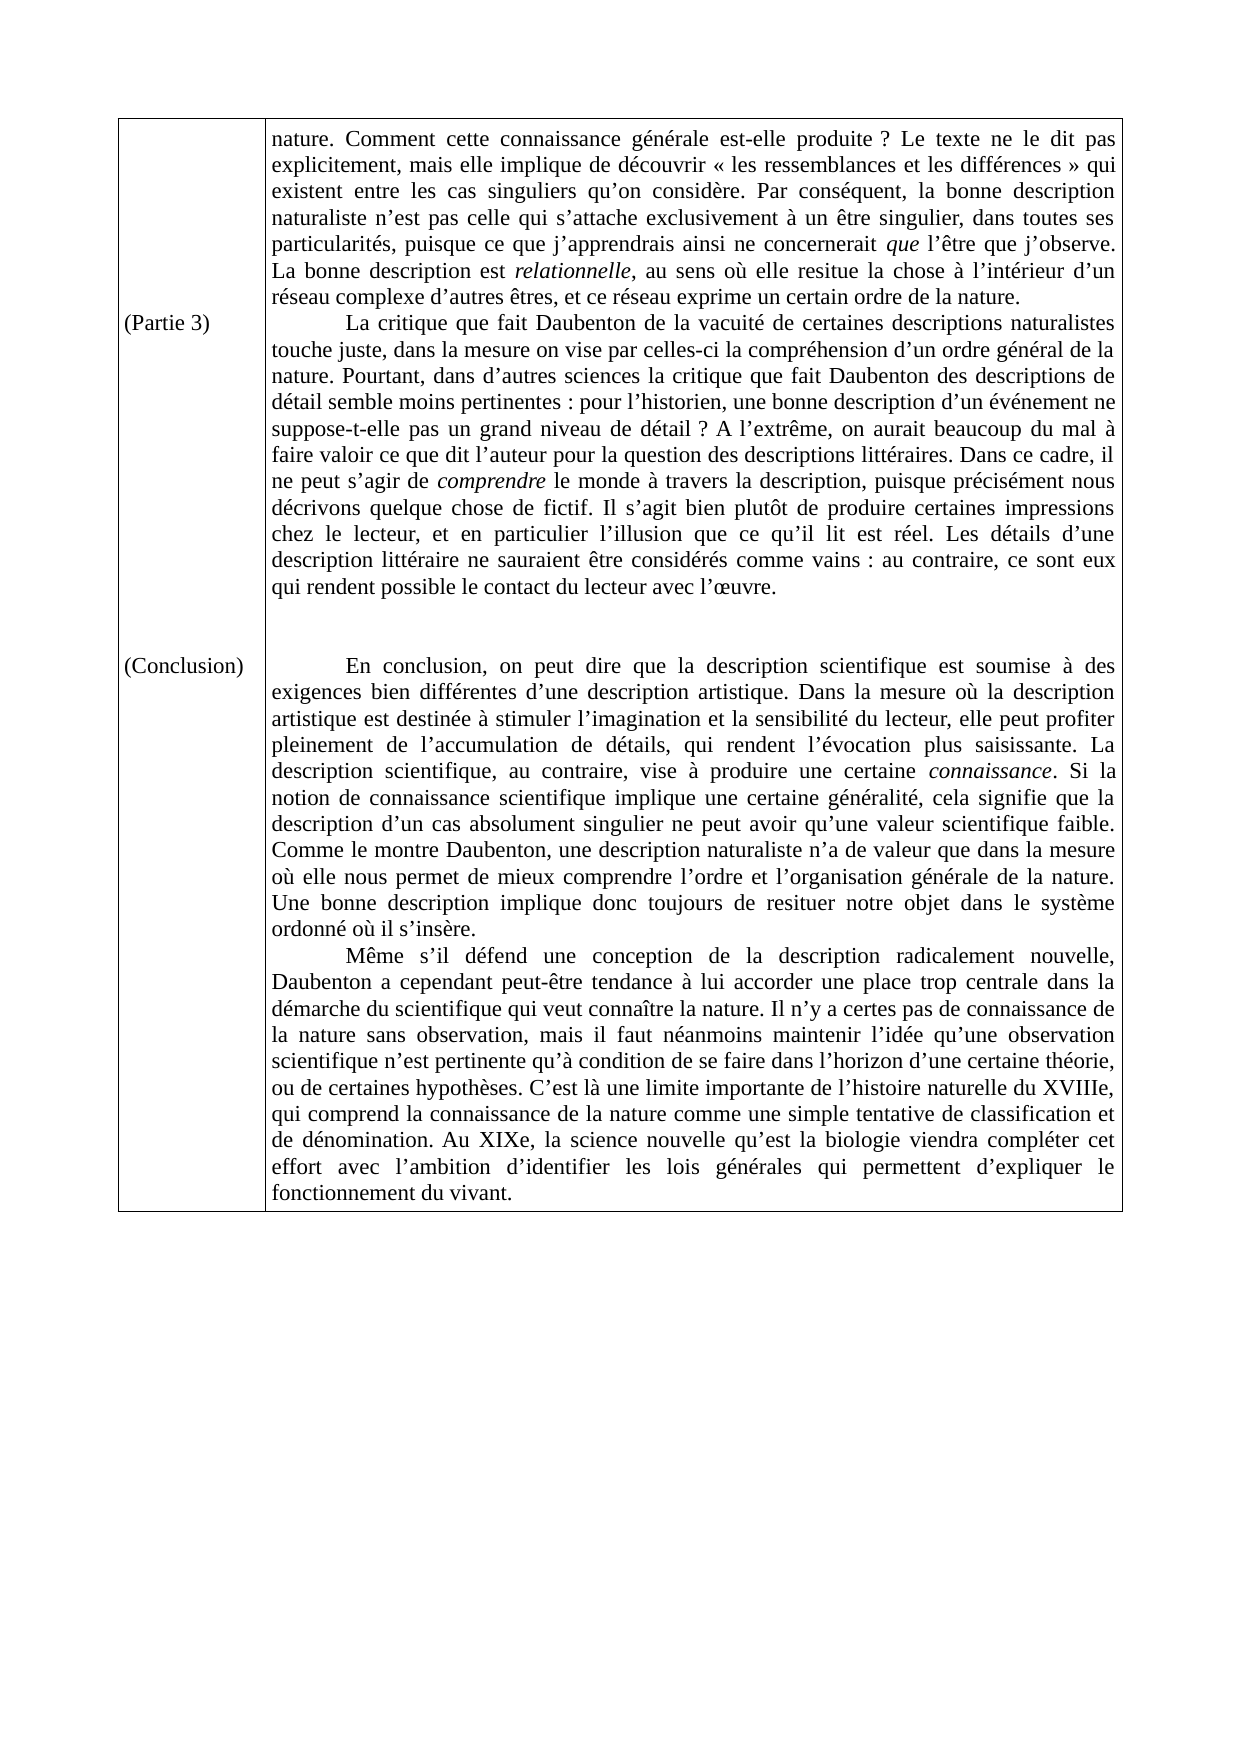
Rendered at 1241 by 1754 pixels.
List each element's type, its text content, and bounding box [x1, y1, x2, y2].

table_header (Partie 3) (Conclusion) [119, 119, 265, 1211]
table_header nature. Comment cette connaissance générale est-elle produite ? Le texte ne le dit pas explicitement, mais elle implique de découvrir « les ressemblances et les différences » qui existent entre les cas singuliers qu’on considère. Par conséquent, la bonne description naturaliste n’est pas celle qui s’attache exclusivement à un être singulier, dans toutes ses particularités, puisque ce que j’apprendrais ainsi ne concernerait que l’être que j’observe. La bonne description est relationnelle, au sens où elle resitue la chose à l’intérieur d’un réseau complexe d’autres êtres, et ce réseau exprime un certain ordre de la nature. La critique que fait Daubenton de la vacuité de certaines descriptions naturalistes touche juste, dans la mesure on vise par celles-ci la compréhension d’un ordre général de la nature. Pourtant, dans d’autres sciences la critique que fait Daubenton des descriptions de détail semble moins pertinentes : pour l’historien, une bonne description d’un événement ne suppose-t-elle pas un grand niveau de détail ? A l’extrême, on aurait beaucoup du mal à faire valoir ce que dit l’auteur pour la question des descriptions littéraires. Dans ce cadre, il ne peut s’agir de comprendre le monde à travers la description, puisque précisément nous décrivons quelque chose de fictif. Il s’agit bien plutôt de produire certaines impressions chez le lecteur, et en particulier l’illusion que ce qu’il lit est réel. Les détails d’une description littéraire ne sauraient être considérés comme vains : au contraire, ce sont eux qui rendent possible le contact du lecteur avec l’œuvre. En conclusion, on peut dire que la description scientifique est soumise à des exigences bien différentes d’une description artistique. Dans la mesure où la description artistique est destinée à stimuler l’imagination et la sensibilité du lecteur, elle peut profiter pleinement de l’accumulation de détails, qui rendent l’évocation plus saisissante. La description scientifique, au contraire, vise à produire une certaine connaissance. Si la notion de connaissance scientifique implique une certaine généralité, cela signifie que la description d’un cas absolument singulier ne peut avoir qu’une valeur scientifique faible. Comme le montre Daubenton, une description naturaliste n’a de valeur que dans la mesure où elle nous permet de mieux comprendre l’ordre et l’organisation générale de la nature. Une bonne description implique donc toujours de resituer notre objet dans le système ordonné où il s’insère. Même s’il défend une conception de la description radicalement nouvelle, Daubenton a cependant peut-être tendance à lui accorder une place trop centrale dans la démarche du scientifique qui veut connaître la nature. Il n’y a certes pas de connaissance de la nature sans observation, mais il faut néanmoins maintenir l’idée qu’une observation scientifique n’est pertinente qu’à condition de se faire dans l’horizon d’une certaine théorie, ou de certaines hypothèses. C’est là une limite importante de l’histoire naturelle du XVIIIe, qui comprend la connaissance de la nature comme une simple tentative de classification et de dénomination. Au XIXe, la science nouvelle qu’est la biologie viendra compléter cet effort avec l’ambition d’identifier les lois générales qui permettent d’expliquer le fonctionnement du vivant. [266, 119, 1122, 1211]
